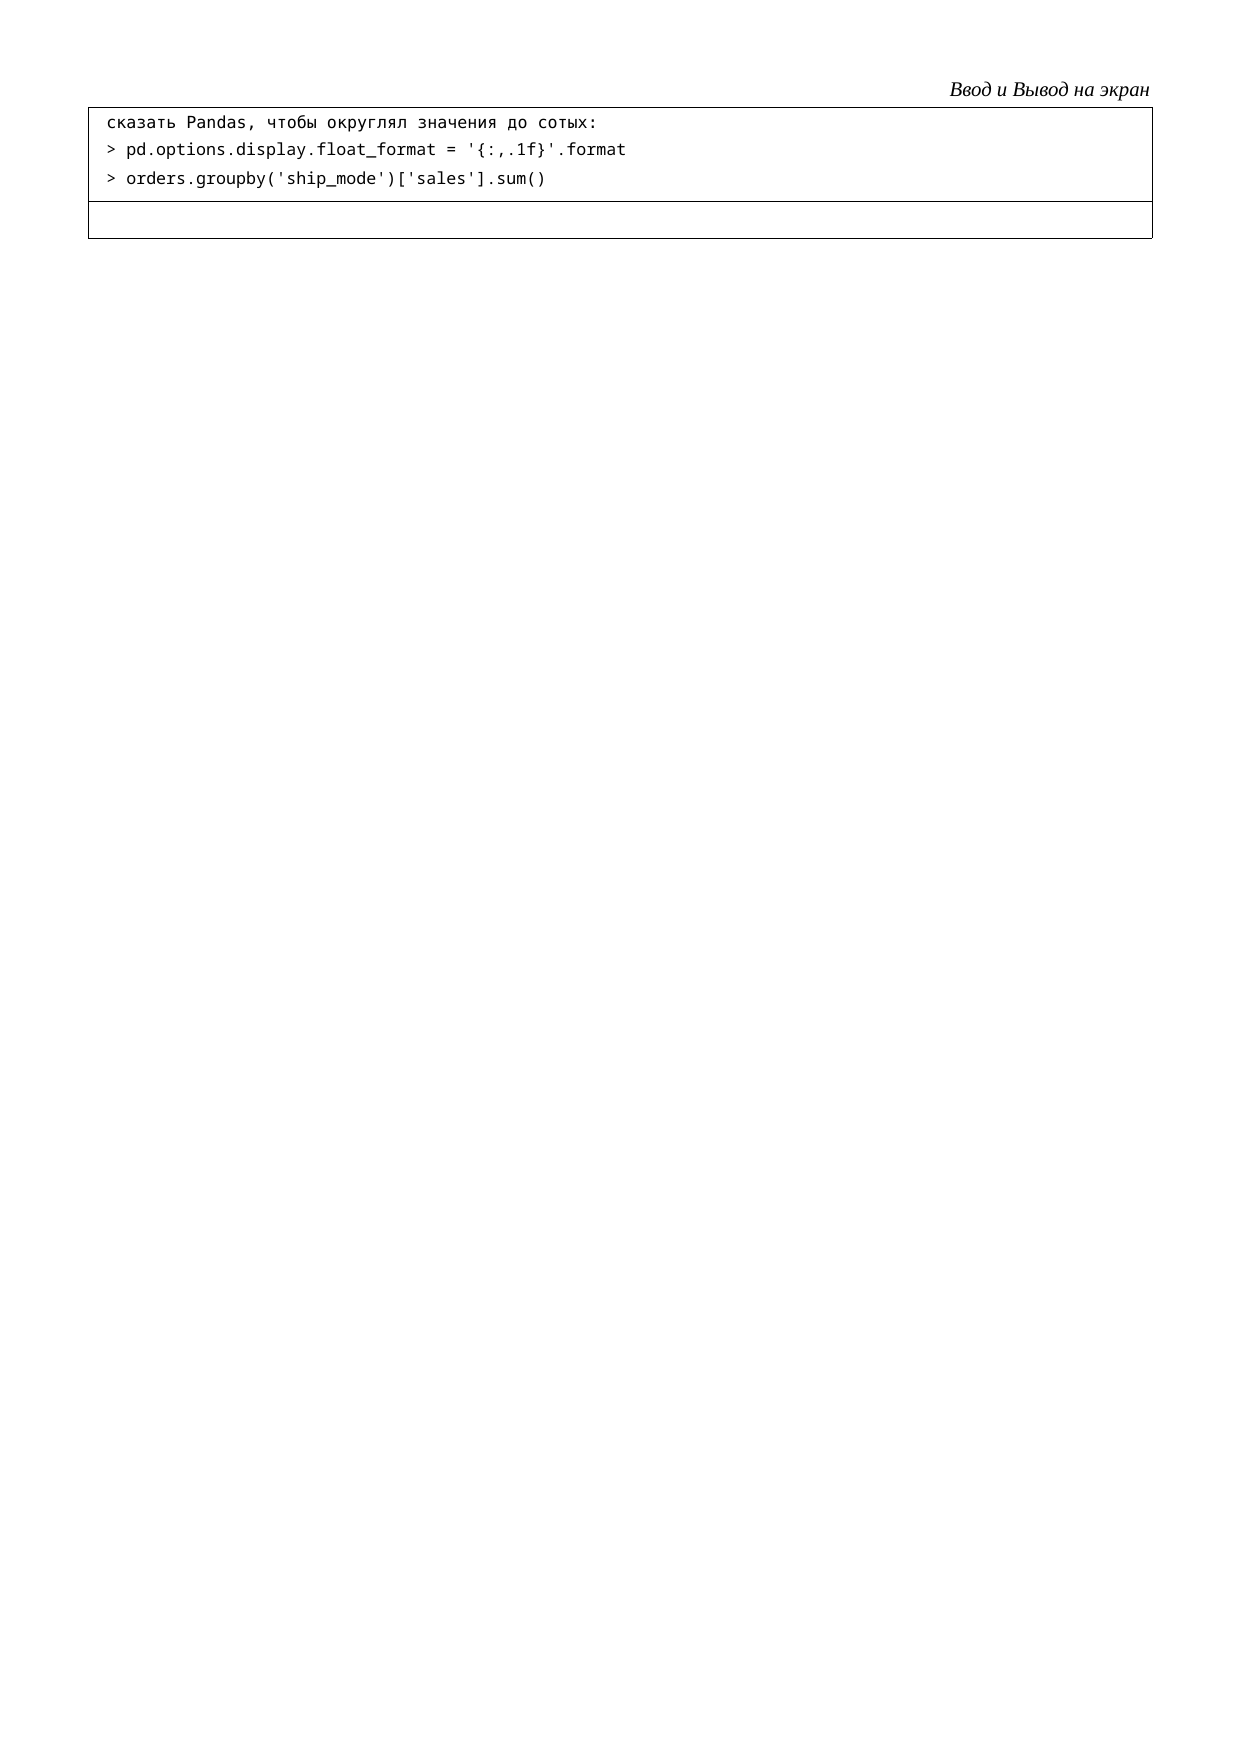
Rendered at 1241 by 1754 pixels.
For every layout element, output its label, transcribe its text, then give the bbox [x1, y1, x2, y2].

table_cell сказать Pandas, чтобы округлял значения до сотых: > pd.options.display.float_format = '{:,.1f}'.format > orders.groupby('ship_mode')['sales'].sum() [89, 108, 1152, 201]
table_cell [89, 202, 1152, 238]
